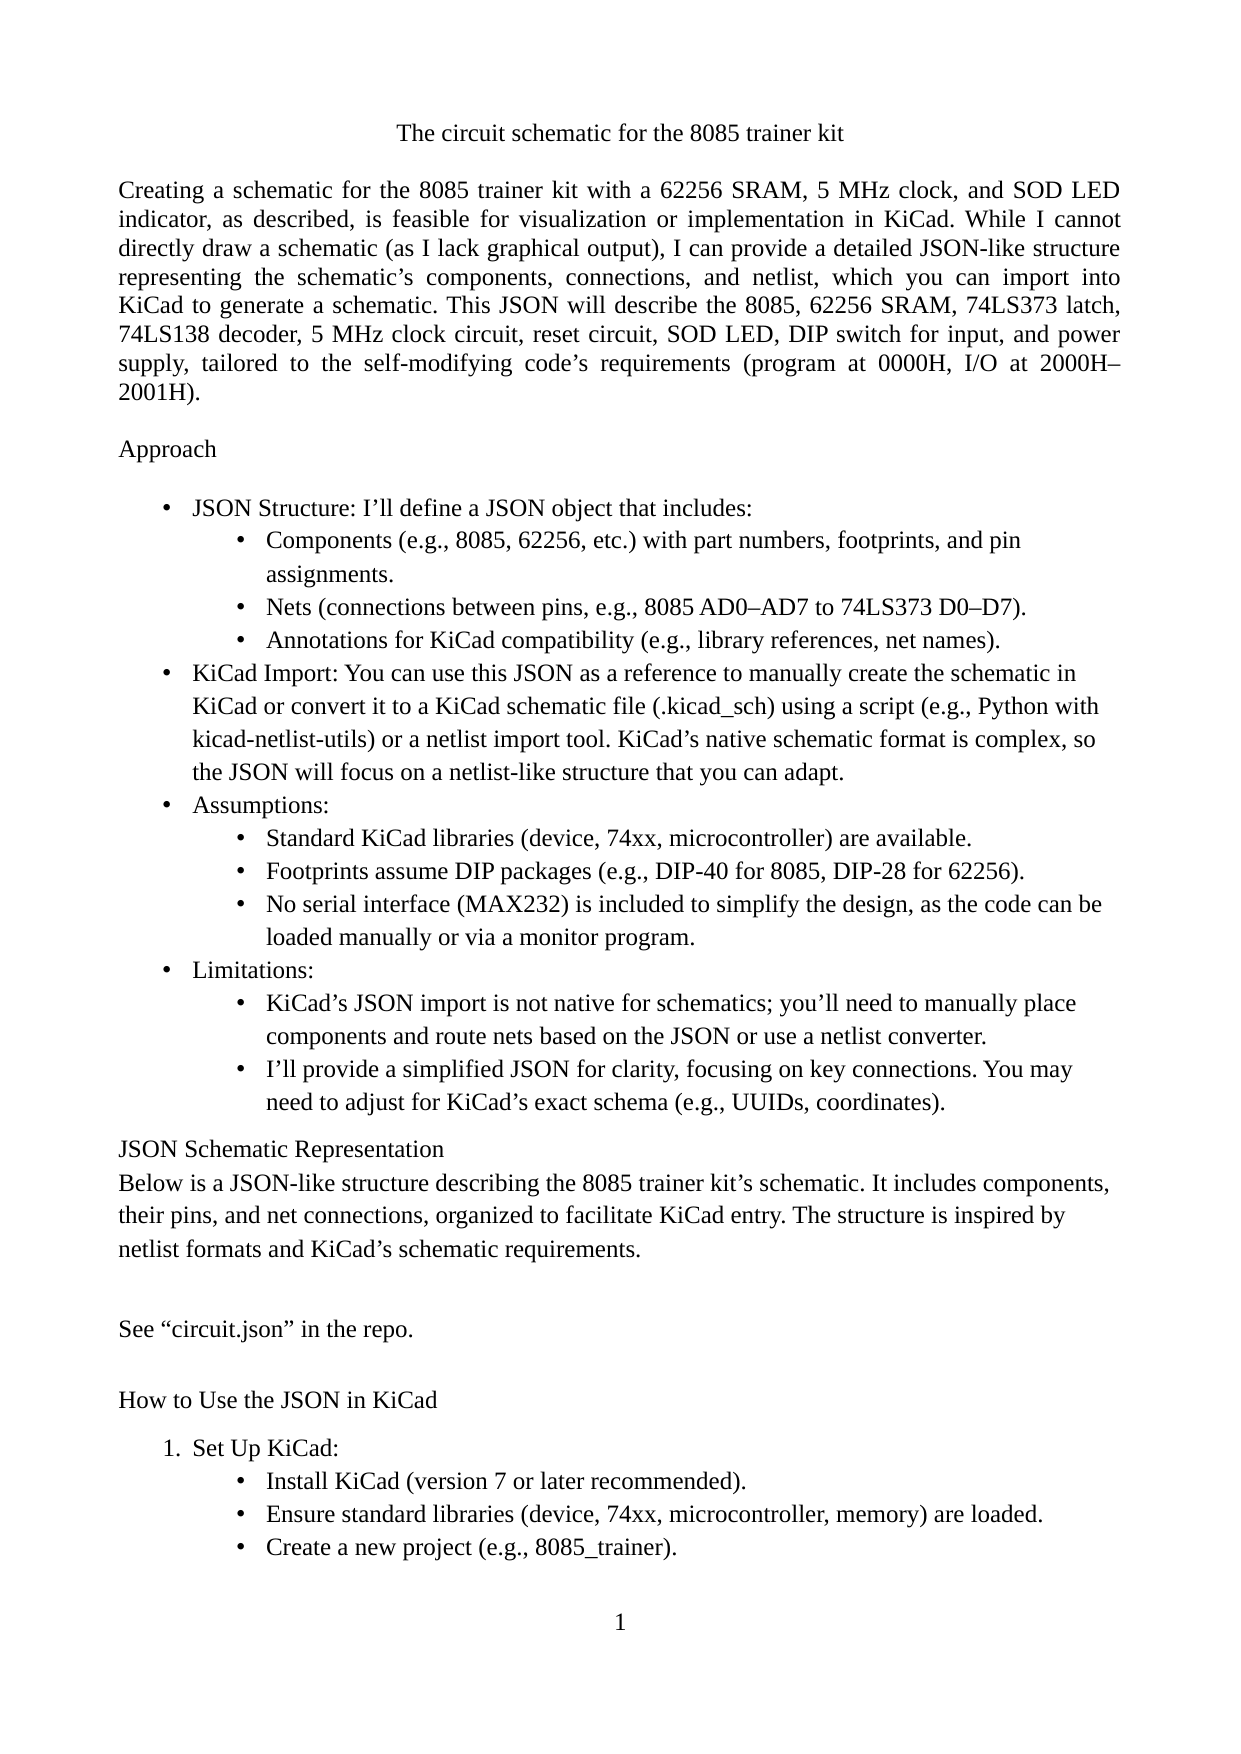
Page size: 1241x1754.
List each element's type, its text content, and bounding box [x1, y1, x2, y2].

text JSON Schematic Representation [118, 1134, 1122, 1163]
list KiCad’s JSON import is not native for schematics; you’ll need to manually place components and route nets based on the JSON or use a netlist converter. [236, 988, 1122, 1050]
list No serial interface (MAX232) is included to simplify the design, as the code can be loaded manually or via a monitor program. [236, 889, 1122, 951]
list KiCad Import: You can use this JSON as a reference to manually create the schematic in KiCad or convert it to a KiCad schematic file (.kicad_sch) using a script (e.g., Python with kicad-netlist-utils) or a netlist import tool. KiCad’s native schematic format is complex, so the JSON will focus on a netlist-like structure that you can adapt. [162, 658, 1122, 786]
text See “circuit.json” in the repo. [118, 1314, 1122, 1343]
list Components (e.g., 8085, 62256, etc.) with part numbers, footprints, and pin assignments. [236, 526, 1122, 587]
list Create a new project (e.g., 8085_trainer). [236, 1532, 1122, 1561]
list Set Up KiCad: [162, 1433, 1122, 1462]
text How to Use the JSON in KiCad [118, 1386, 1122, 1414]
text The circuit schematic for the 8085 trainer kit [118, 118, 1122, 147]
list Standard KiCad libraries (device, 74xx, microcontroller) are available. [236, 823, 1122, 852]
text Below is a JSON-like structure describing the 8085 trainer kit’s schematic. It includes components, their pins, and net connections, organized to facilitate KiCad entry. The structure is inspired by netlist formats and KiCad’s schematic requirements. [118, 1168, 1122, 1262]
list Footprints assume DIP packages (e.g., DIP-40 for 8085, DIP-28 for 62256). [236, 856, 1122, 884]
list Install KiCad (version 7 or later recommended). [236, 1466, 1122, 1495]
list Ensure standard libraries (device, 74xx, microcontroller, memory) are loaded. [236, 1499, 1122, 1528]
list JSON Structure: I’ll define a JSON object that includes: [162, 493, 1122, 521]
list Nets (connections between pins, e.g., 8085 AD0–AD7 to 74LS373 D0–D7). [236, 592, 1122, 620]
list Limitations: [162, 955, 1122, 984]
list I’ll provide a simplified JSON for clarity, focusing on key connections. You may need to adjust for KiCad’s exact schema (e.g., UUIDs, coordinates). [236, 1054, 1122, 1116]
text Creating a schematic for the 8085 trainer kit with a 62256 SRAM, 5 MHz clock, and SOD LED indicator, as described, is feasible for visualization or implementation in KiCad. While I cannot directly draw a schematic (as I lack graphical output), I can provide a detailed JSON-like structure representing the schematic’s components, connections, and netlist, which you can import into KiCad to generate a schematic. This JSON will describe the 8085, 62256 SRAM, 74LS373 latch, 74LS138 decoder, 5 MHz clock circuit, reset circuit, SOD LED, DIP switch for input, and power supply, tailored to the self-modifying code’s requirements (program at 0000H, I/O at 2000H–2001H). [118, 176, 1122, 406]
list Assumptions: [162, 790, 1122, 818]
text Approach [118, 434, 1122, 463]
list Annotations for KiCad compatibility (e.g., library references, net names). [236, 625, 1122, 653]
